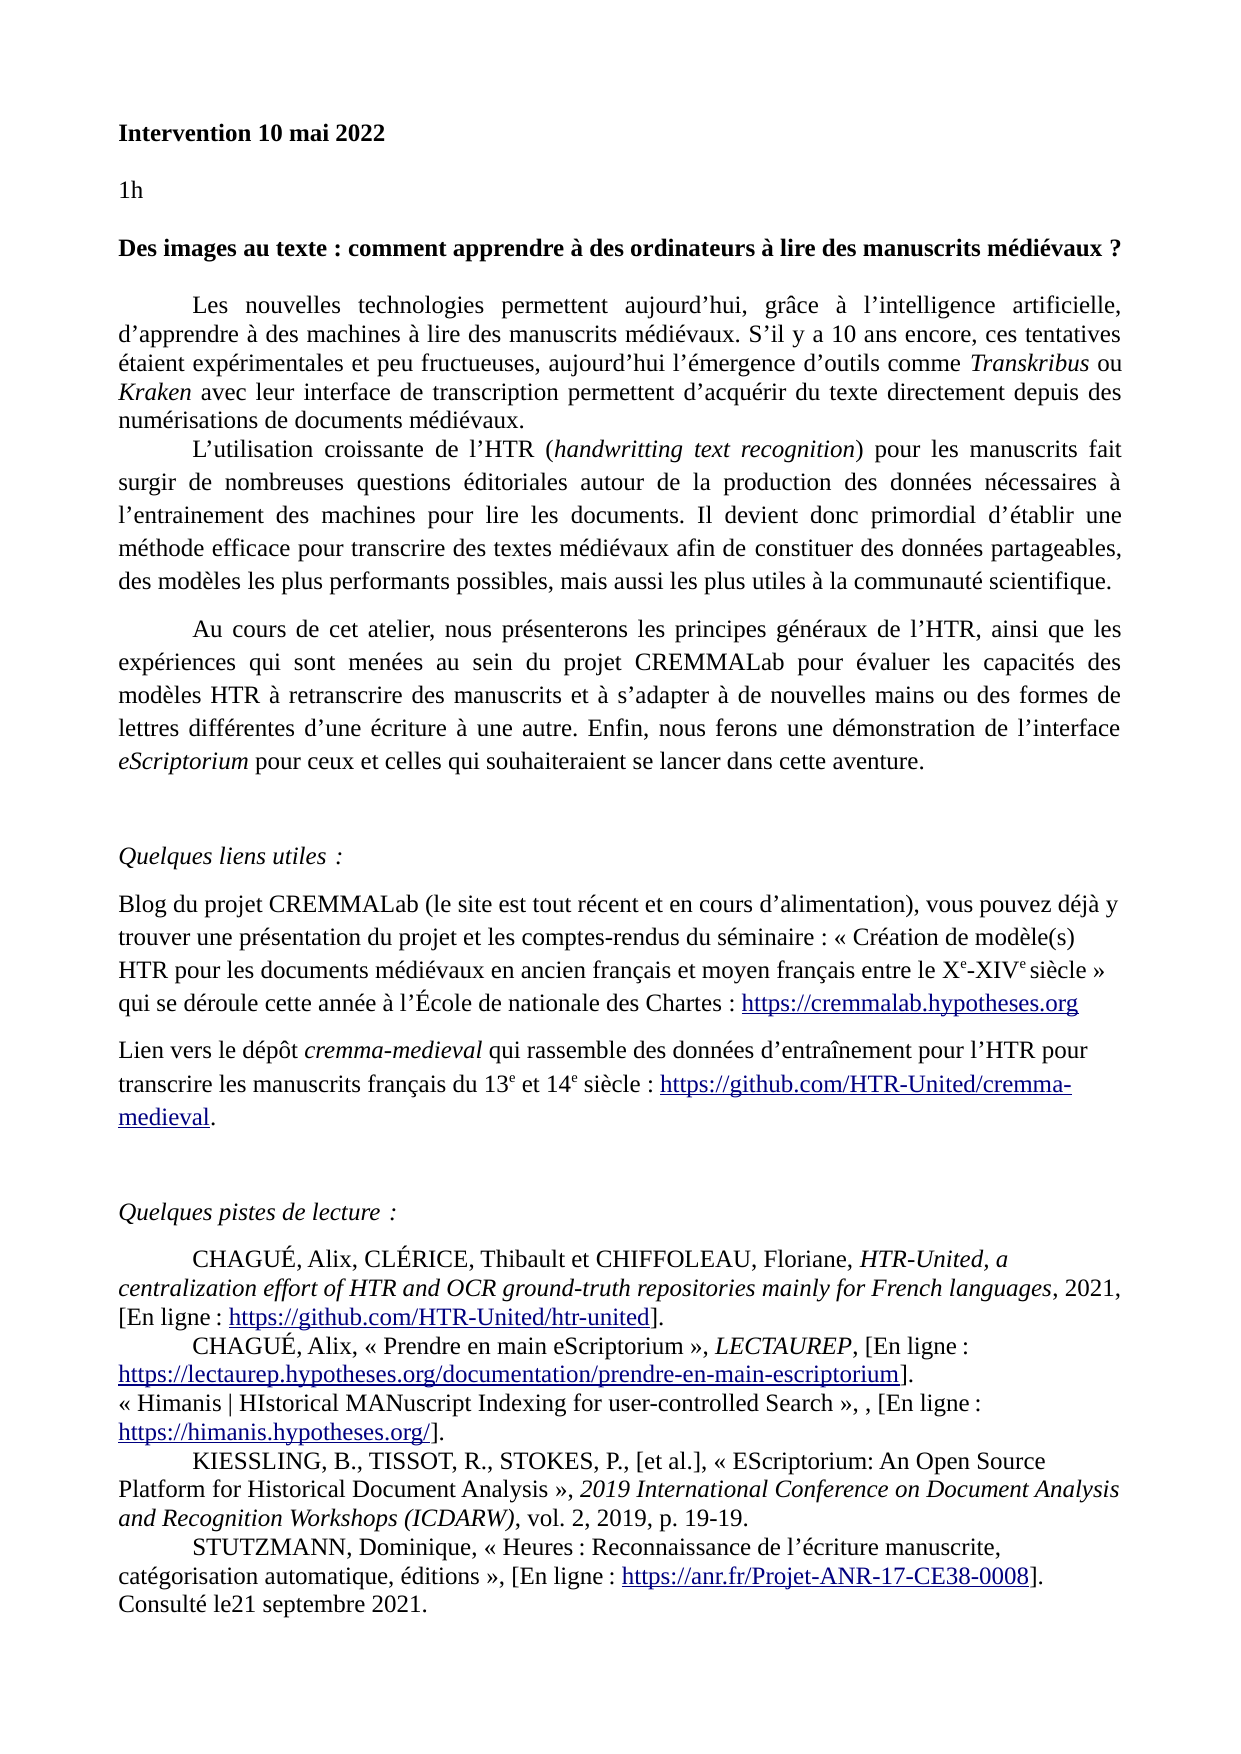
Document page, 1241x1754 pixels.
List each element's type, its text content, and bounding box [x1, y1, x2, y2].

text Au cours de cet atelier, nous présenterons les principes généraux de l’HTR, ainsi que les expériences qui sont menées au sein du projet CREMMALab pour évaluer les capacités des modèles HTR à retranscrire des manuscrits et à s’adapter à de nouvelles mains ou des formes de lettres différentes d’une écriture à une autre. Enfin, nous ferons une démonstration de l’interface eScriptorium pour ceux et celles qui souhaiteraient se lancer dans cette aventure. [118, 614, 1122, 775]
text KIESSLING, B., TISSOT, R., STOKES, P., [et al.], « EScriptorium: An Open Source Platform for Historical Document Analysis », 2019 International Conference on Document Analysis and Recognition Workshops (ICDARW), vol. 2, 2019, p. 19‑19. [118, 1446, 1122, 1532]
text L’utilisation croissante de l’HTR (handwritting text recognition) pour les manuscrits fait surgir de nombreuses questions éditoriales autour de la production des données nécessaires à l’entrainement des machines pour lire les documents. Il devient donc primordial d’établir une méthode efficace pour transcrire des textes médiévaux afin de constituer des données partageables, des modèles les plus performants possibles, mais aussi les plus utiles à la communauté scientifique. [118, 434, 1122, 595]
text STUTZMANN, Dominique, « Heures : Reconnaissance de l’écriture manuscrite, catégorisation automatique, éditions », [En ligne : https://anr.fr/Projet-ANR-17-CE38-0008]. Consulté le21 septembre 2021. [118, 1532, 1122, 1618]
text « Himanis | HIstorical MANuscript Indexing for user-controlled Search », , [En ligne : https://himanis.hypotheses.org/]. [118, 1388, 1122, 1446]
text 1h [118, 176, 1122, 204]
text Blog du projet CREMMALab (le site est tout récent et en cours d’alimentation), vous pouvez déjà y trouver une présentation du projet et les comptes-rendus du séminaire : « Création de modèle(s) HTR pour les documents médiévaux en ancien français et moyen français entre le Xe-XIVe siècle » qui se déroule cette année à l’École de nationale des Chartes : https://cremmalab.hypotheses.org [118, 889, 1122, 1017]
text Quelques pistes de lecture : [118, 1197, 1122, 1226]
text Quelques liens utiles : [118, 841, 1122, 870]
text Les nouvelles technologies permettent aujourd’hui, grâce à l’intelligence artificielle, d’apprendre à des machines à lire des manuscrits médiévaux. S’il y a 10 ans encore, ces tentatives étaient expérimentales et peu fructueuses, aujourd’hui l’émergence d’outils comme Transkribus ou Kraken avec leur interface de transcription permettent d’acquérir du texte directement depuis des numérisations de documents médiévaux. [118, 291, 1122, 434]
text Lien vers le dépôt cremma-medieval qui rassemble des données d’entraînement pour l’HTR pour transcrire les manuscrits français du 13e et 14e siècle : https://github.com/HTR-United/cremma-medieval. [118, 1036, 1122, 1130]
text Intervention 10 mai 2022 [118, 118, 1122, 147]
text CHAGUÉ, Alix, « Prendre en main eScriptorium », LECTAUREP, [En ligne : https://lectaurep.hypotheses.org/documentation/prendre-en-main-escriptorium]. [118, 1331, 1122, 1388]
text Des images au texte : comment apprendre à des ordinateurs à lire des manuscrits médiévaux ? [118, 233, 1122, 262]
text CHAGUÉ, Alix, CLÉRICE, Thibault et CHIFFOLEAU, Floriane, HTR-United, a centralization effort of HTR and OCR ground-truth repositories mainly for French languages, 2021, [En ligne : https://github.com/HTR-United/htr-united]. [118, 1244, 1122, 1331]
